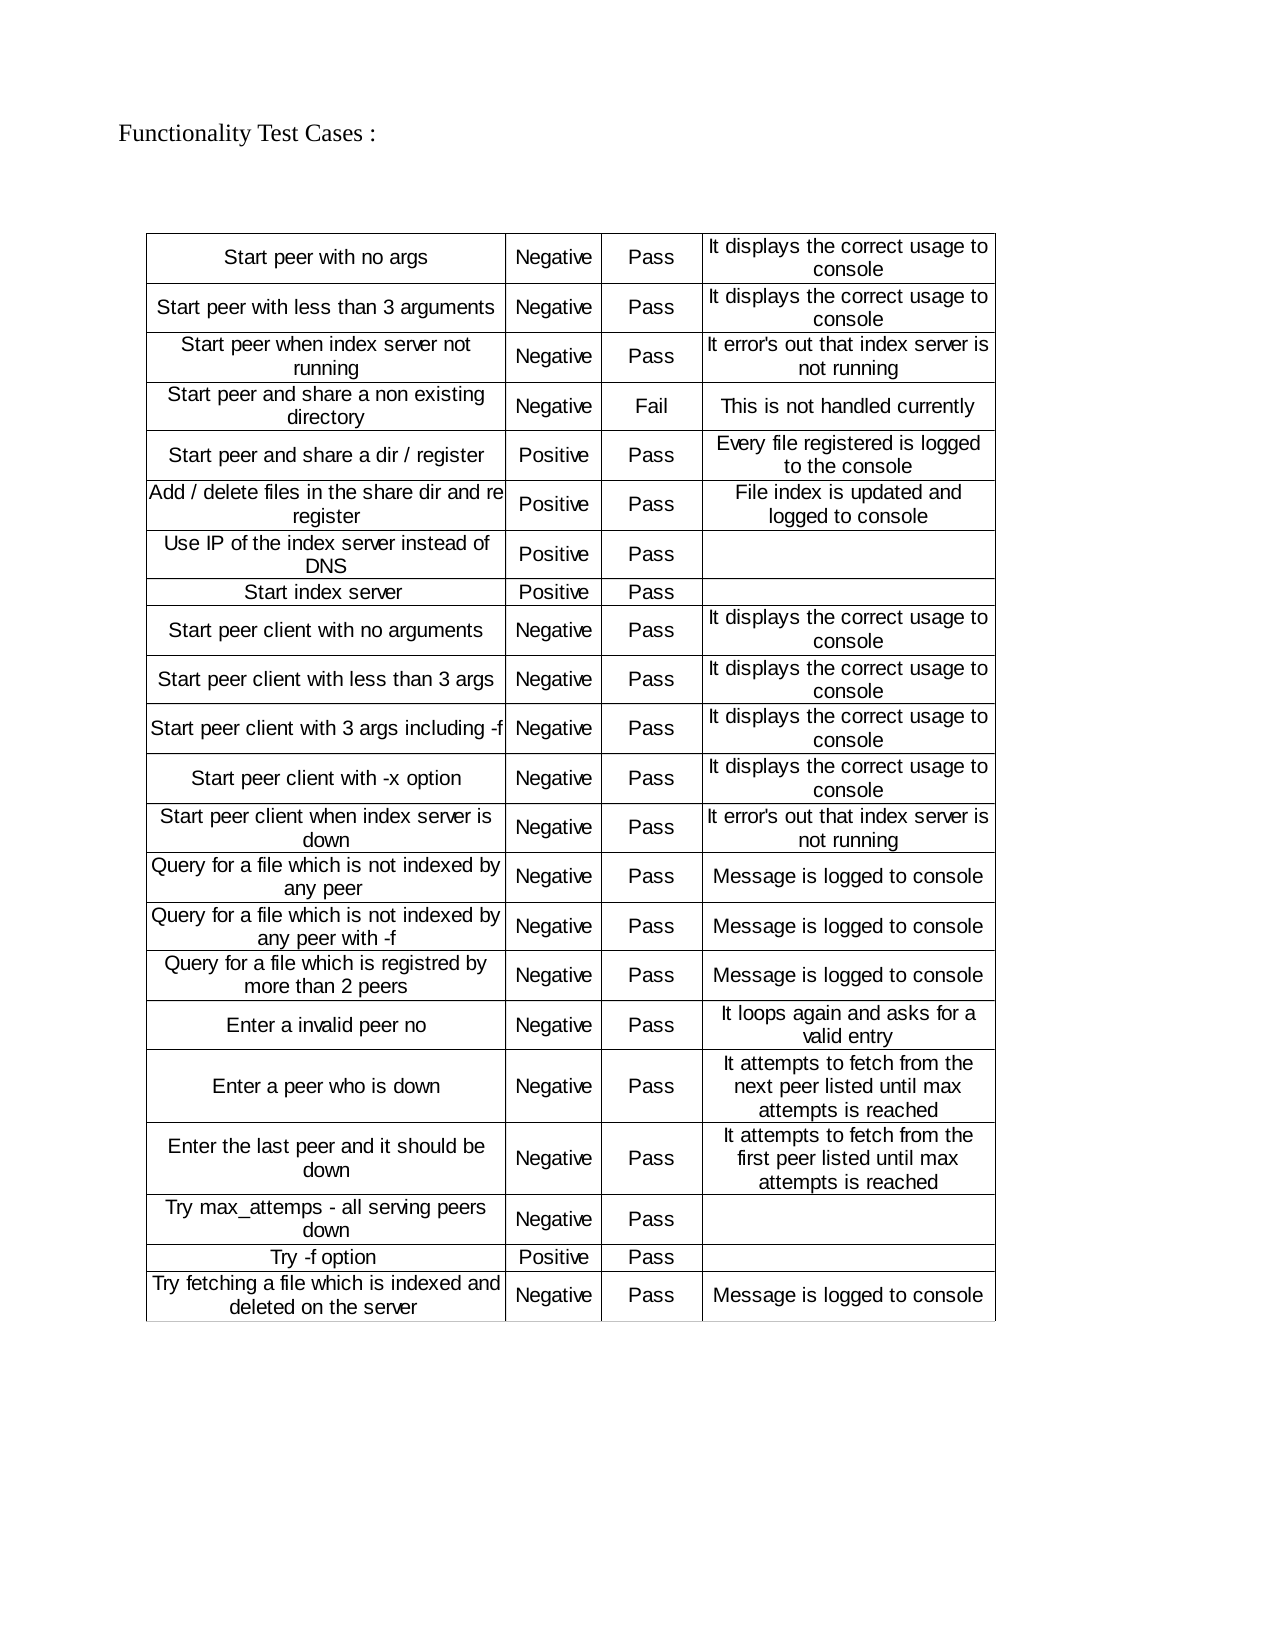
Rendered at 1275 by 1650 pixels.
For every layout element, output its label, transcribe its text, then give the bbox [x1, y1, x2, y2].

text Functionality Test Cases : [118, 118, 1157, 147]
